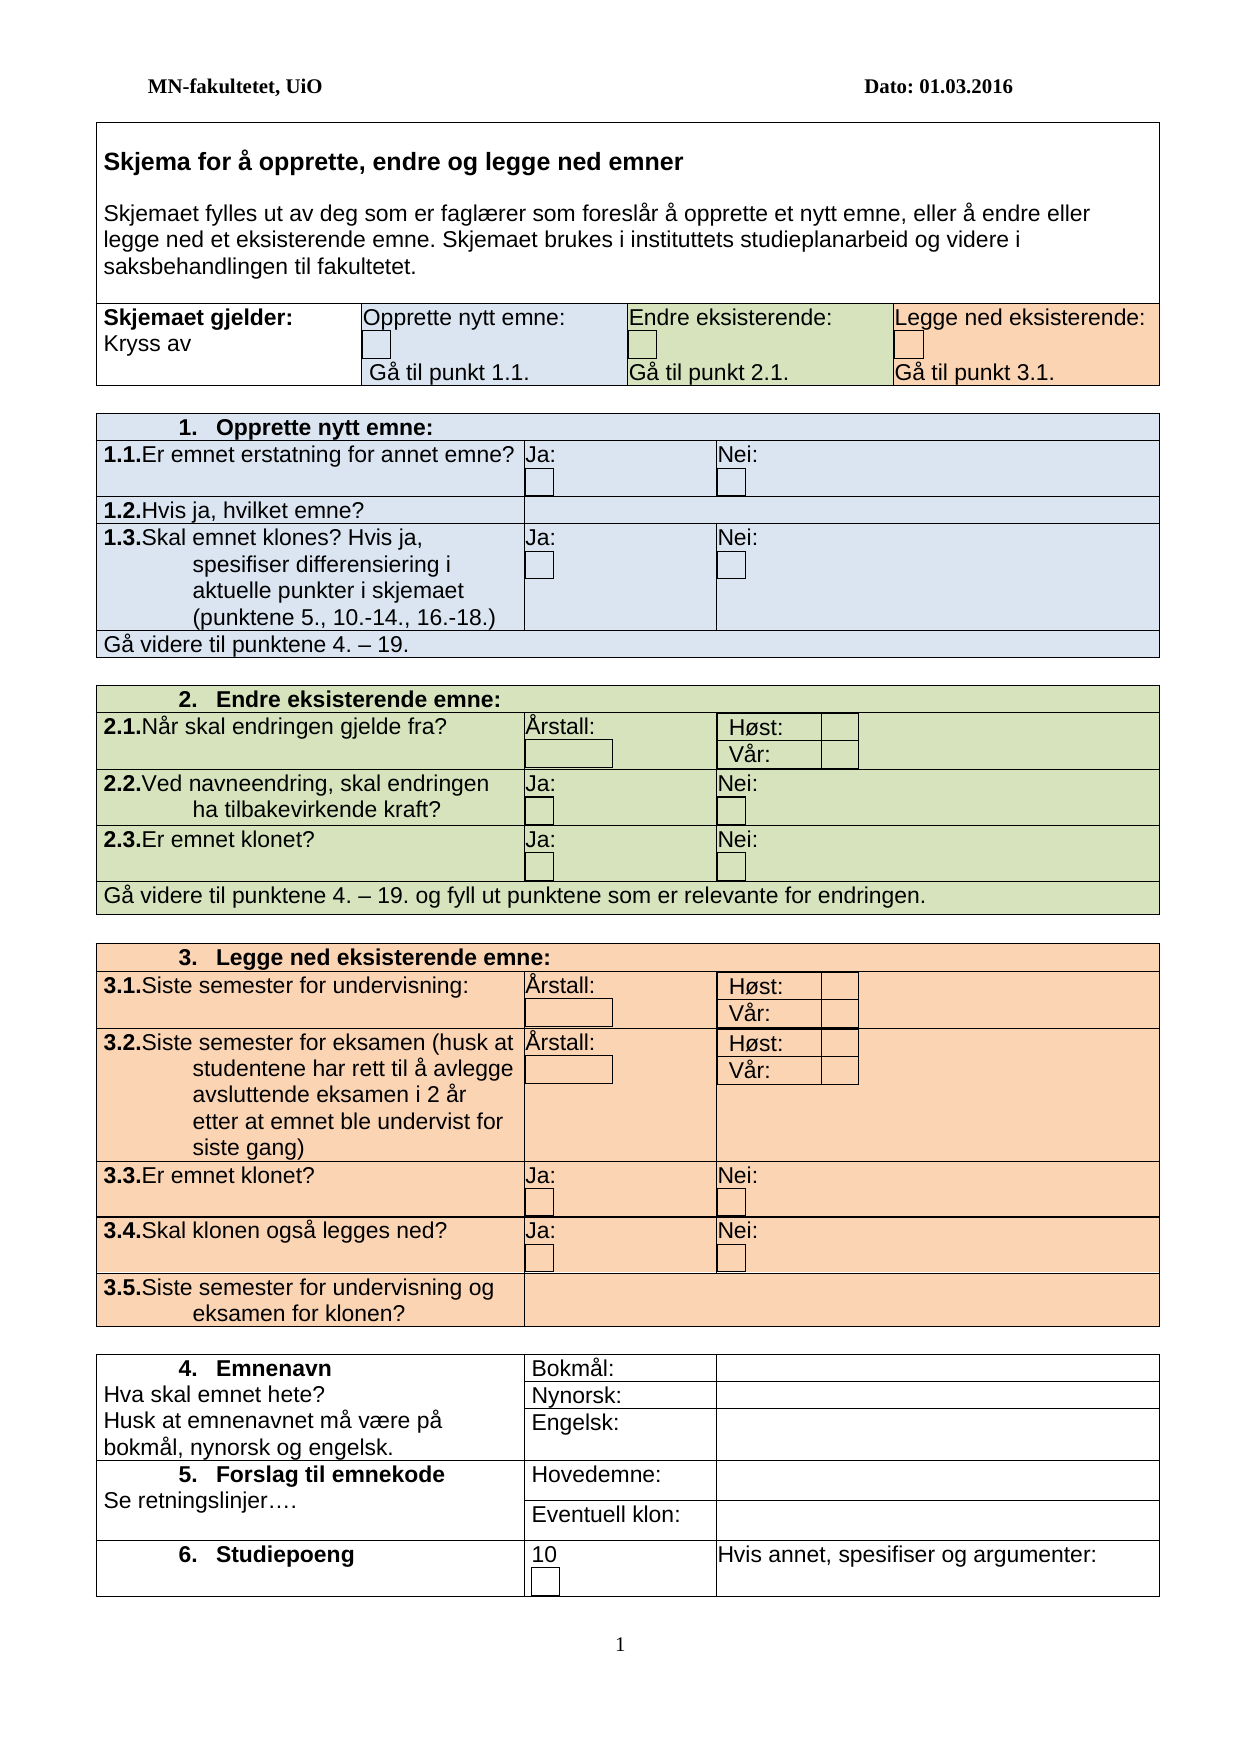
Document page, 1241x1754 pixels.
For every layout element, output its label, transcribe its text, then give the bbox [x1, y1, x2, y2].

table_header [526, 1189, 553, 1215]
table_cell Siste semester for undervisning og eksamen for klonen? [97, 1274, 524, 1326]
table_header [526, 798, 553, 824]
table_header [822, 1030, 858, 1056]
table_header [526, 740, 612, 767]
table_header Skjema for å opprette, endre og legge ned emner Skjemaet fylles ut av deg som er faglærer som foreslår å opprette et nytt emne, eller å endre eller legge ned et eksisterende emne. Skjemaet brukes i instituttets studieplanarbeid og videre i saksbehandlingen til fakultetet. [97, 123, 1159, 303]
table_cell [1160, 685, 1240, 712]
table_cell Engelsk: [525, 1409, 716, 1460]
table_cell Vår: [718, 1000, 821, 1027]
table_cell Ja: [525, 1162, 716, 1216]
table_header [822, 973, 858, 999]
table_cell [524, 1327, 1159, 1353]
table_cell Nei: [717, 524, 1159, 630]
table_cell Ja: [525, 770, 716, 825]
table_cell Gå videre til punktene 4. – 19. og fyll ut punktene som er relevante for endringen. [97, 882, 1159, 914]
table_header [718, 1245, 745, 1271]
table_cell Hovedemne: [525, 1461, 716, 1500]
table_cell Endre eksisterende: Gå til punkt 2.1. [628, 304, 893, 385]
table_cell Skal klonen også legges ned? [97, 1218, 524, 1272]
table_cell [1160, 1273, 1240, 1326]
table_cell [96, 386, 524, 413]
table_header [629, 331, 656, 358]
table_cell Studiepoeng [97, 1541, 524, 1596]
table_cell [859, 713, 1159, 769]
table_cell [1160, 523, 1240, 630]
table_cell Nei: [717, 826, 1159, 881]
table_cell [1160, 1540, 1240, 1596]
table_header Høst: [718, 973, 821, 999]
table_cell Emnenavn Hva skal emnet hete? Husk at emnenavnet må være på bokmål, nynorsk og engelsk. [97, 1355, 524, 1460]
table_cell [1159, 1326, 1240, 1353]
table_cell Opprette nytt emne: [97, 414, 1159, 440]
table_cell Nei: [717, 441, 1159, 496]
table_header [718, 798, 745, 824]
table_cell [822, 741, 858, 768]
table_cell [96, 915, 1159, 943]
table_cell [96, 658, 524, 684]
table_cell Ja: [525, 441, 716, 496]
table_cell [1160, 1216, 1240, 1272]
table_cell 10 [525, 1541, 716, 1596]
table_cell Årstall: [525, 713, 716, 769]
table_cell [717, 1461, 1159, 1500]
table_cell Endre eksisterende emne: [97, 686, 1159, 712]
table_cell [822, 1057, 858, 1083]
table_cell [1160, 712, 1240, 769]
table_cell [1160, 971, 1240, 1028]
table_cell [525, 497, 1159, 523]
table_cell [1160, 769, 1240, 825]
table_cell Vår: [718, 741, 821, 768]
table_cell [1160, 1500, 1240, 1540]
table_cell Er emnet klonet? [97, 826, 524, 881]
table_header [822, 714, 858, 740]
table_cell [525, 1274, 1159, 1326]
table_cell [717, 1501, 1159, 1540]
table_cell Opprette nytt emne: Gå til punkt 1.1. [362, 304, 627, 385]
table_cell [1159, 657, 1240, 684]
table_cell [859, 972, 1159, 1028]
table_cell Er emnet klonet? [97, 1162, 524, 1216]
table_cell Legge ned eksisterende: Gå til punkt 3.1. [894, 304, 1159, 385]
table_cell [822, 1000, 858, 1027]
table_cell [717, 1029, 1159, 1161]
table_cell Siste semester for undervisning: [97, 972, 524, 1028]
table_cell [1160, 1028, 1240, 1161]
table_header [532, 1568, 559, 1594]
table_cell [1160, 413, 1240, 440]
table_cell Årstall: [525, 1029, 716, 1161]
table_cell [1160, 496, 1240, 523]
table_cell Nynorsk: [525, 1382, 716, 1408]
table_header Høst: [718, 1030, 821, 1056]
table_cell [1159, 385, 1240, 413]
table_cell [717, 1355, 1159, 1381]
table_cell [717, 1409, 1159, 1460]
table_header [1160, 122, 1240, 303]
table_cell Vår: [718, 1057, 821, 1083]
table_cell Ved navneendring, skal endringen ha tilbakevirkende kraft? [97, 770, 524, 825]
table_cell [1159, 914, 1240, 943]
table_cell Skal emnet klones? Hvis ja, spesifiser differensiering i aktuelle punkter i skjemaet (punktene 5., 10.-14., 16.-18.) [97, 524, 524, 630]
table_cell [96, 1327, 524, 1353]
table_header [718, 1189, 745, 1215]
table_header [526, 853, 553, 880]
table_cell Ja: [525, 1218, 716, 1272]
table_cell [1160, 1381, 1240, 1408]
table_cell Eventuell klon: [525, 1501, 716, 1540]
table_cell Gå videre til punktene 4. – 19. [97, 631, 1159, 657]
table_cell Nei: [717, 770, 1159, 825]
table_cell Når skal endringen gjelde fra? [97, 713, 524, 769]
table_cell Skjemaet gjelder: Kryss av [97, 304, 361, 385]
table_cell [717, 1382, 1159, 1408]
table_header [895, 331, 923, 358]
table_cell [1160, 1408, 1240, 1460]
table_cell [1160, 825, 1240, 881]
table_cell Forslag til emnekode Se retningslinjer…. [97, 1461, 524, 1540]
table_header [718, 469, 745, 495]
table_cell Hvis annet, spesifiser og argumenter: [717, 1541, 1159, 1596]
table_header Høst: [718, 714, 821, 740]
table_header [718, 853, 745, 880]
table_cell Er emnet erstatning for annet emne? [97, 441, 524, 496]
table_header [718, 552, 745, 578]
table_cell Bokmål: [525, 1355, 716, 1381]
table_cell Årstall: [525, 972, 716, 1028]
table_cell [1160, 1161, 1240, 1216]
table_header [526, 469, 553, 495]
table_cell Legge ned eksisterende emne: [97, 944, 1159, 971]
table_cell [1160, 881, 1240, 914]
table_cell [524, 658, 1159, 684]
table_cell Nei: [717, 1162, 1159, 1216]
table_cell [1160, 943, 1240, 971]
table_header [526, 1056, 612, 1082]
table_header [363, 331, 390, 358]
table_cell Ja: [525, 826, 716, 881]
table_cell [1160, 630, 1240, 657]
table_cell Siste semester for eksamen (husk at studentene har rett til å avlegge avsluttende eksamen i 2 år etter at emnet ble undervist for siste gang) [97, 1029, 524, 1161]
table_cell Hvis ja, hvilket emne? [97, 497, 524, 523]
table_header [526, 999, 612, 1026]
table_header [526, 552, 553, 578]
table_header [526, 1245, 553, 1271]
table_cell [1160, 440, 1240, 496]
table_cell Nei: [717, 1218, 1159, 1272]
table_cell [524, 386, 1159, 413]
table_cell [1160, 1460, 1240, 1500]
table_cell [1160, 303, 1240, 385]
table_cell [1160, 1354, 1240, 1381]
table_cell Ja: [525, 524, 716, 630]
